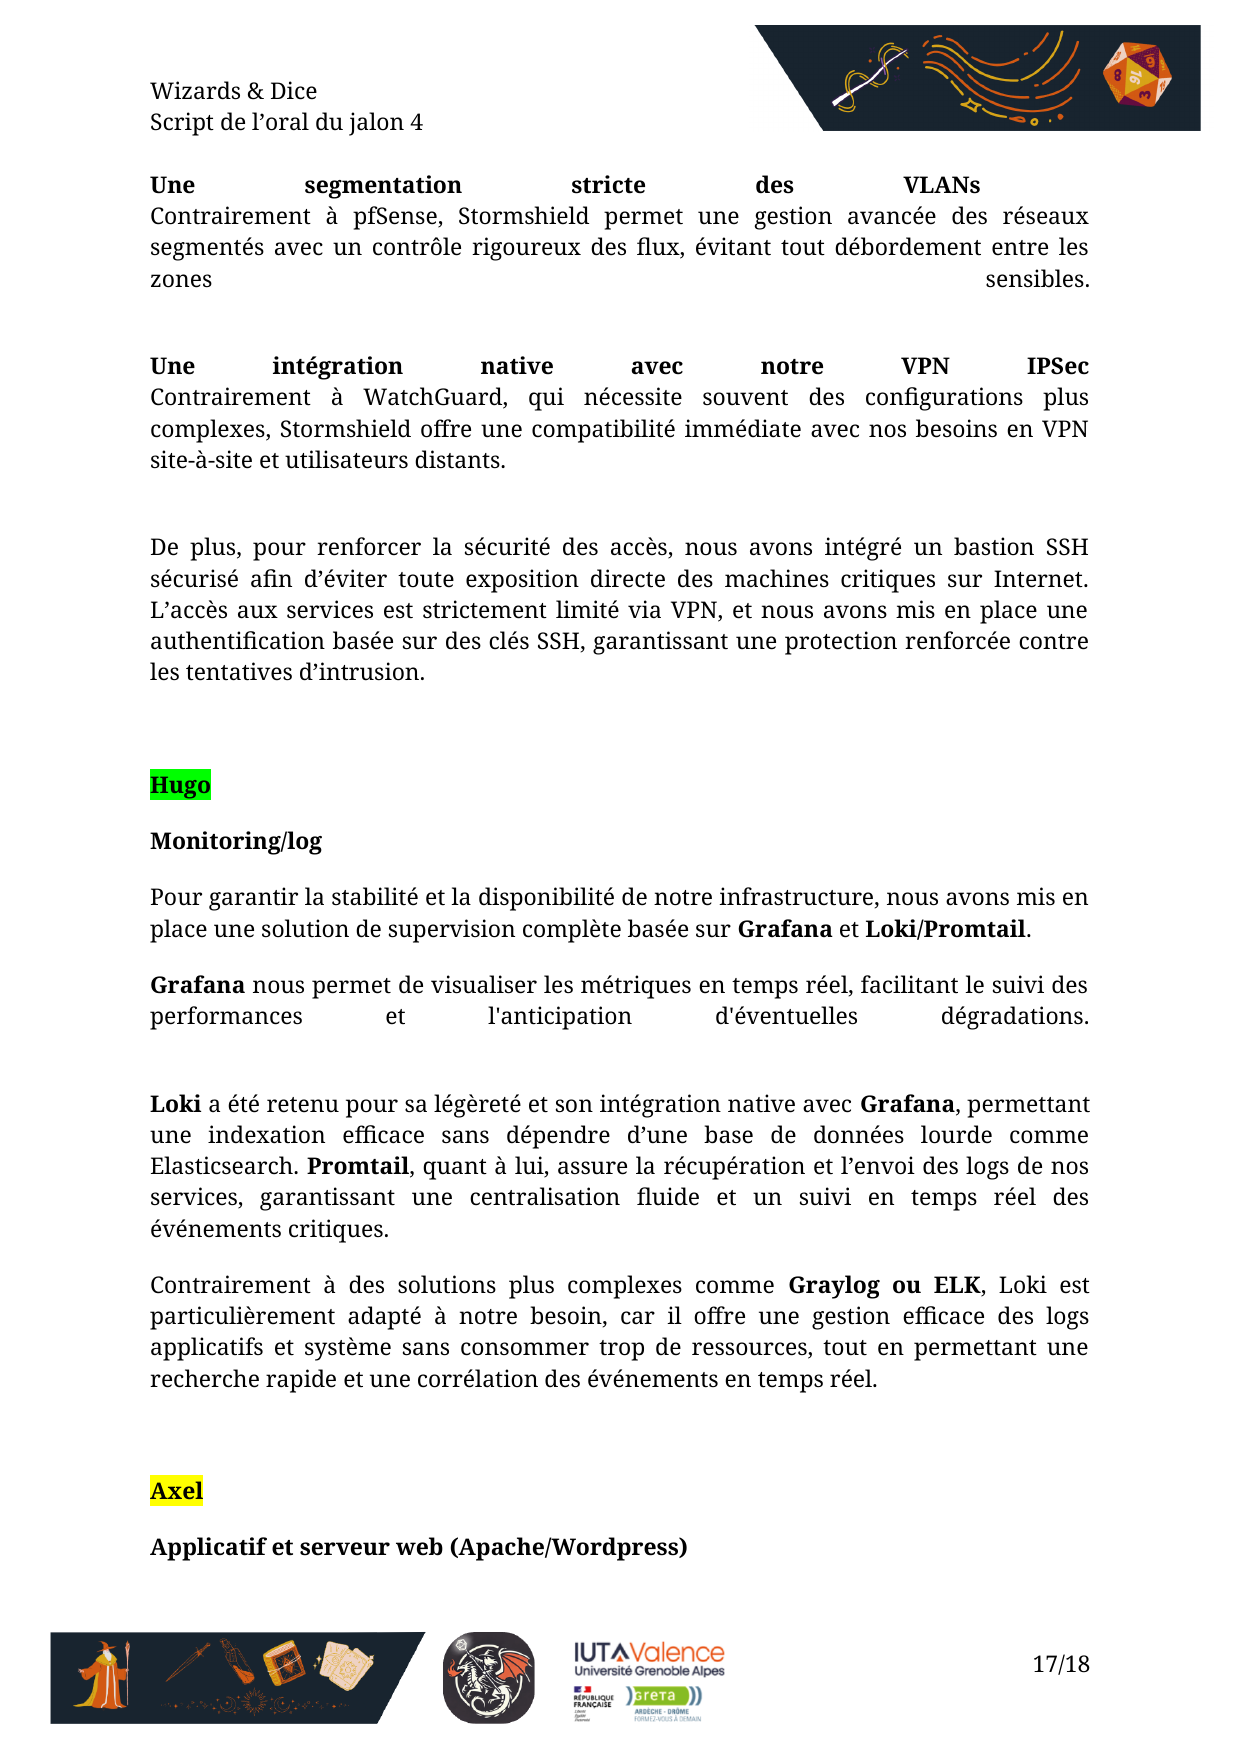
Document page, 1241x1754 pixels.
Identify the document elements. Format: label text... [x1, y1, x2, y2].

text Grafana nous permet de visualiser les métriques en temps réel, facilitant le suivi des performances et l'anticipation d'éventuelles dégradations. [150, 969, 1090, 1062]
text Pour garantir la stabilité et la disponibilité de notre infrastructure, nous avons mis en place une solution de supervision complète basée sur Grafana et Loki/Promtail. [150, 881, 1090, 944]
text Hugo [150, 769, 1090, 800]
picture [42, 1628, 749, 1733]
text Une segmentation stricte des VLANs Contrairement à pfSense, Stormshield permet une gestion avancée des réseaux segmentés avec un contrôle rigoureux des flux, évitant tout débordement entre les zones sensibles. [150, 169, 1090, 325]
text Applicatif et serveur web (Apache/Wordpress) [150, 1531, 1090, 1562]
text Contrairement à des solutions plus complexes comme Graylog ou ELK, Loki est particulièrement adapté à notre besoin, car il offre une gestion efficace des logs applicatifs et système sans consommer trop de ressources, tout en permettant une recherche rapide et une corrélation des événements en temps réel. [150, 1269, 1090, 1394]
text Monitoring/log [150, 825, 1090, 856]
text Axel [150, 1475, 1090, 1506]
picture [748, 25, 1214, 132]
text Une intégration native avec notre VPN IPSec Contrairement à WatchGuard, qui nécessite souvent des configurations plus complexes, Stormshield offre une compatibilité immédiate avec nos besoins en VPN site-à-site et utilisateurs distants. [150, 350, 1090, 475]
text De plus, pour renforcer la sécurité des accès, nous avons intégré un bastion SSH sécurisé afin d’éviter toute exposition directe des machines critiques sur Internet. L’accès aux services est strictement limité via VPN, et nous avons mis en place une authentification basée sur des clés SSH, garantissant une protection renforcée contre les tentatives d’intrusion. [150, 500, 1090, 687]
text Loki a été retenu pour sa légèreté et son intégration native avec Grafana, permettant une indexation efficace sans dépendre d’une base de données lourde comme Elasticsearch. Promtail, quant à lui, assure la récupération et l’envoi des logs de nos services, garantissant une centralisation fluide et un suivi en temps réel des événements critiques. [150, 1087, 1090, 1244]
